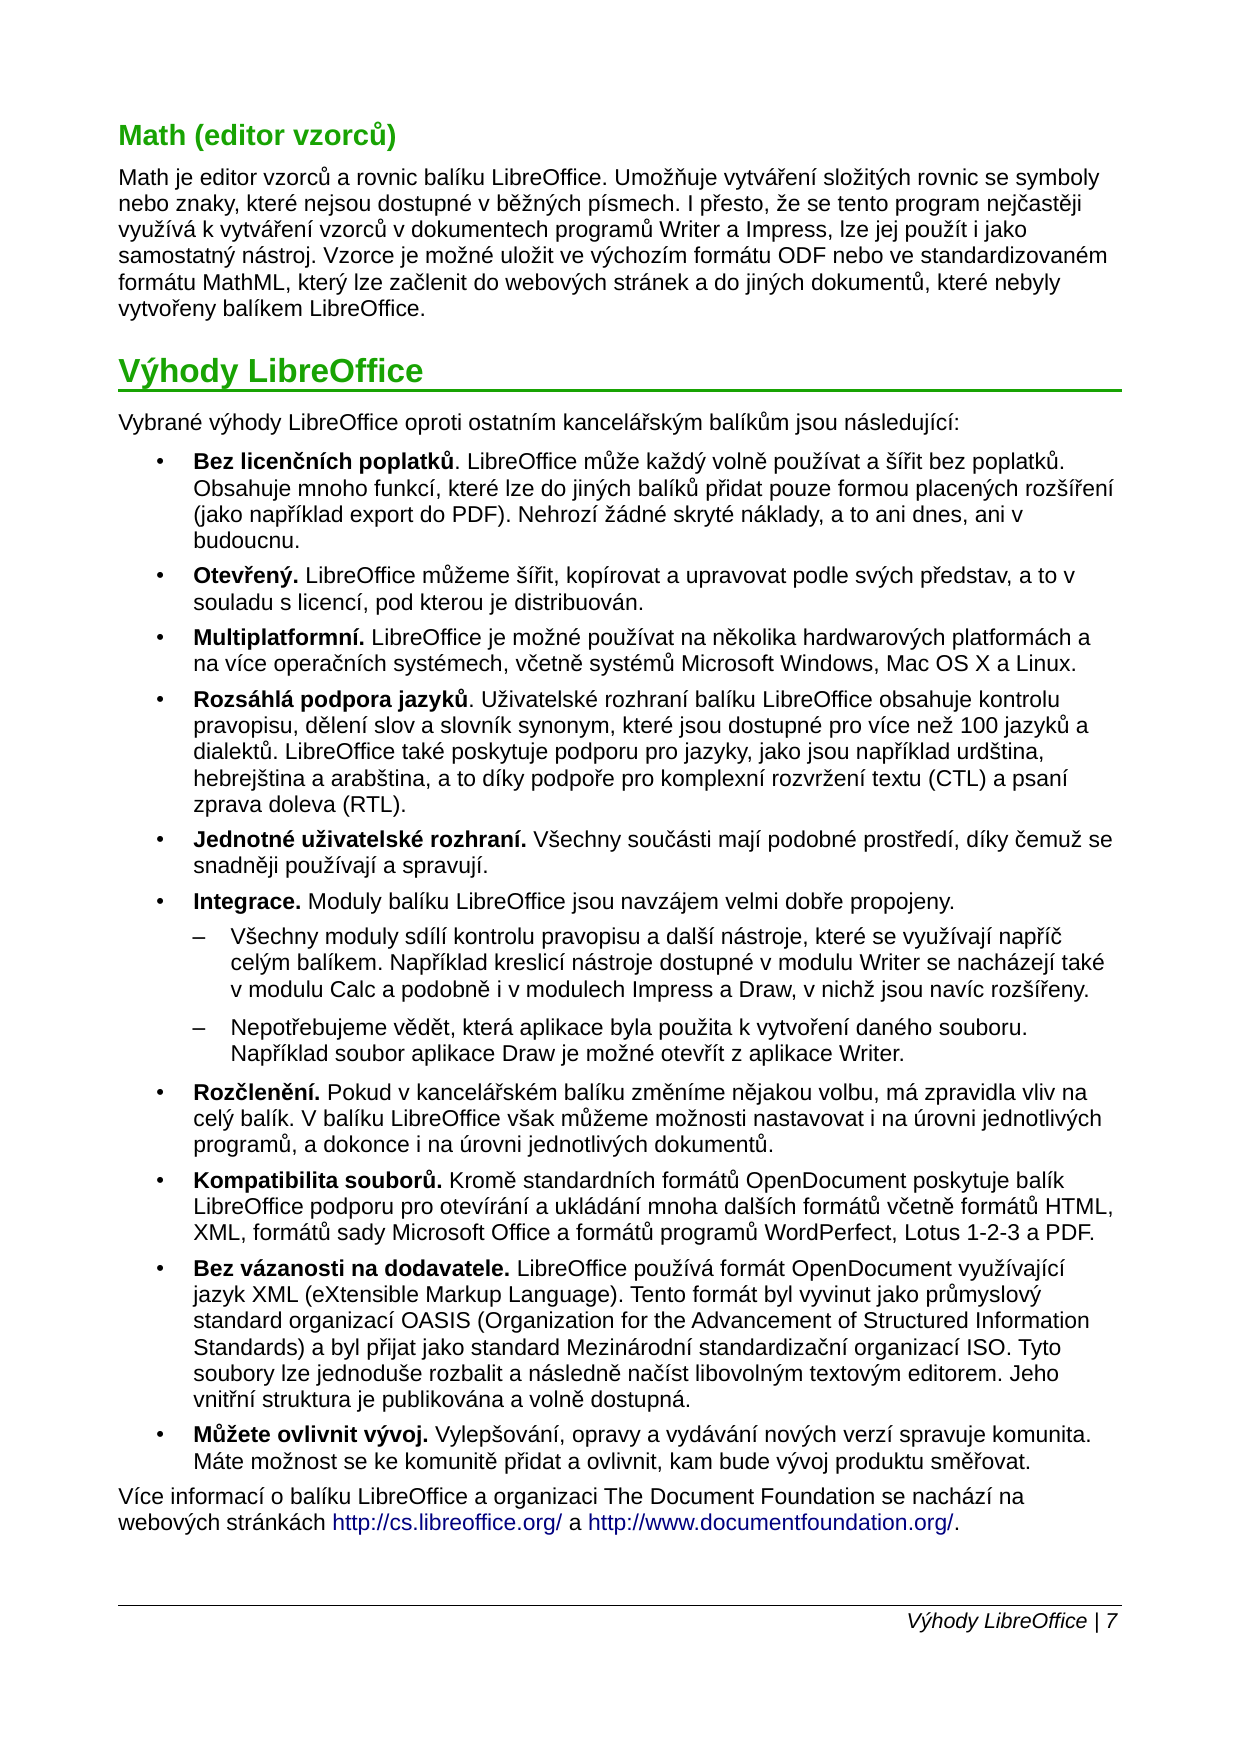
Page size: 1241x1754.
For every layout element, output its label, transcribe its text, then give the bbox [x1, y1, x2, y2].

text Více informací o balíku LibreOffice a organizaci The Document Foundation se nachází na webových stránkách http://cs.libreoffice.org/ a http://www.documentfoundation.org/. [118, 1483, 1122, 1536]
list Všechny moduly sdílí kontrolu pravopisu a další nástroje, které se využívají napříč celým balíkem. Například kreslicí nástroje dostupné v modulu Writer se nacházejí také v modulu Calc a podobně i v modulech Impress a Draw, v nichž jsou navíc rozšířeny. [192, 923, 1122, 1002]
list Bez vázanosti na dodavatele. LibreOffice používá formát OpenDocument využívající jazyk XML (eXtensible Markup Language). Tento formát byl vyvinut jako průmyslový standard organizací OASIS (Organization for the Advancement of Structured Information Standards) a byl přijat jako standard Mezinárodní standardizační organizací ISO. Tyto soubory lze jednoduše rozbalit a následně načíst libovolným textovým editorem. Jeho vnitřní struktura je publikována a volně dostupná. [156, 1254, 1122, 1413]
list Můžete ovlivnit vývoj. Vylepšování, opravy a vydávání nových verzí spravuje komunita. Máte možnost se ke komunitě přidat a ovlivnit, kam bude vývoj produktu směřovat. [156, 1421, 1122, 1474]
list Rozsáhlá podpora jazyků. Uživatelské rozhraní balíku LibreOffice obsahuje kontrolu pravopisu, dělení slov a slovník synonym, které jsou dostupné pro více než 100 jazyků a dialektů. LibreOffice také poskytuje podporu pro jazyky, jako jsou například urdština, hebrejština a arabština, a to díky podpoře pro komplexní rozvržení textu (CTL) a psaní zprava doleva (RTL). [156, 686, 1122, 817]
list Bez licenčních poplatků. LibreOffice může každý volně používat a šířit bez poplatků. Obsahuje mnoho funkcí, které lze do jiných balíků přidat pouze formou placených rozšíření (jako například export do PDF). Nehrozí žádné skryté náklady, a to ani dnes, ani v budoucnu. [156, 448, 1122, 553]
text Vybrané výhody LibreOffice oproti ostatním kancelářským balíkům jsou následující: [118, 409, 1122, 436]
list Jednotné uživatelské rozhraní. Všechny součásti mají podobné prostředí, díky čemuž se snadněji používají a spravují. [156, 826, 1122, 879]
list Multiplatformní. LibreOffice je možné používat na několika hardwarových platformách a na více operačních systémech, včetně systémů Microsoft Windows, Mac OS X a Linux. [156, 624, 1122, 677]
list Integrace. Moduly balíku LibreOffice jsou navzájem velmi dobře propojeny. [156, 888, 1122, 914]
text Math je editor vzorců a rovnic balíku LibreOffice. Umožňuje vytváření složitých rovnic se symboly nebo znaky, které nejsou dostupné v běžných písmech. I přesto, že se tento program nejčastěji využívá k vytváření vzorců v dokumentech programů Writer a Impress, lze jej použít i jako samostatný nástroj. Vzorce je možné uložit ve výchozím formátu ODF nebo ve standardizovaném formátu MathML, který lze začlenit do webových stránek a do jiných dokumentů, které nebyly vytvořeny balíkem LibreOffice. [118, 163, 1122, 322]
list Rozčlenění. Pokud v kancelářském balíku změníme nějakou volbu, má zpravidla vliv na celý balík. V balíku LibreOffice však můžeme možnosti nastavovat i na úrovni jednotlivých programů, a dokonce i na úrovni jednotlivých dokumentů. [156, 1079, 1122, 1158]
list Kompatibilita souborů. Kromě standardních formátů OpenDocument poskytuje balík LibreOffice podporu pro otevírání a ukládání mnoha dalších formátů včetně formátů HTML, XML, formátů sady Microsoft Office a formátů programů WordPerfect, Lotus 1-2-3 a PDF. [156, 1167, 1122, 1246]
list Otevřený. LibreOffice můžeme šířit, kopírovat a upravovat podle svých představ, a to v souladu s licencí, pod kterou je distribuován. [156, 562, 1122, 615]
subtitle Math (editor vzorců) [118, 118, 1122, 152]
list Nepotřebujeme vědět, která aplikace byla použita k vytvoření daného souboru. Například soubor aplikace Draw je možné otevřít z aplikace Writer. [192, 1014, 1122, 1067]
subtitle Výhody LibreOffice [118, 351, 1122, 389]
